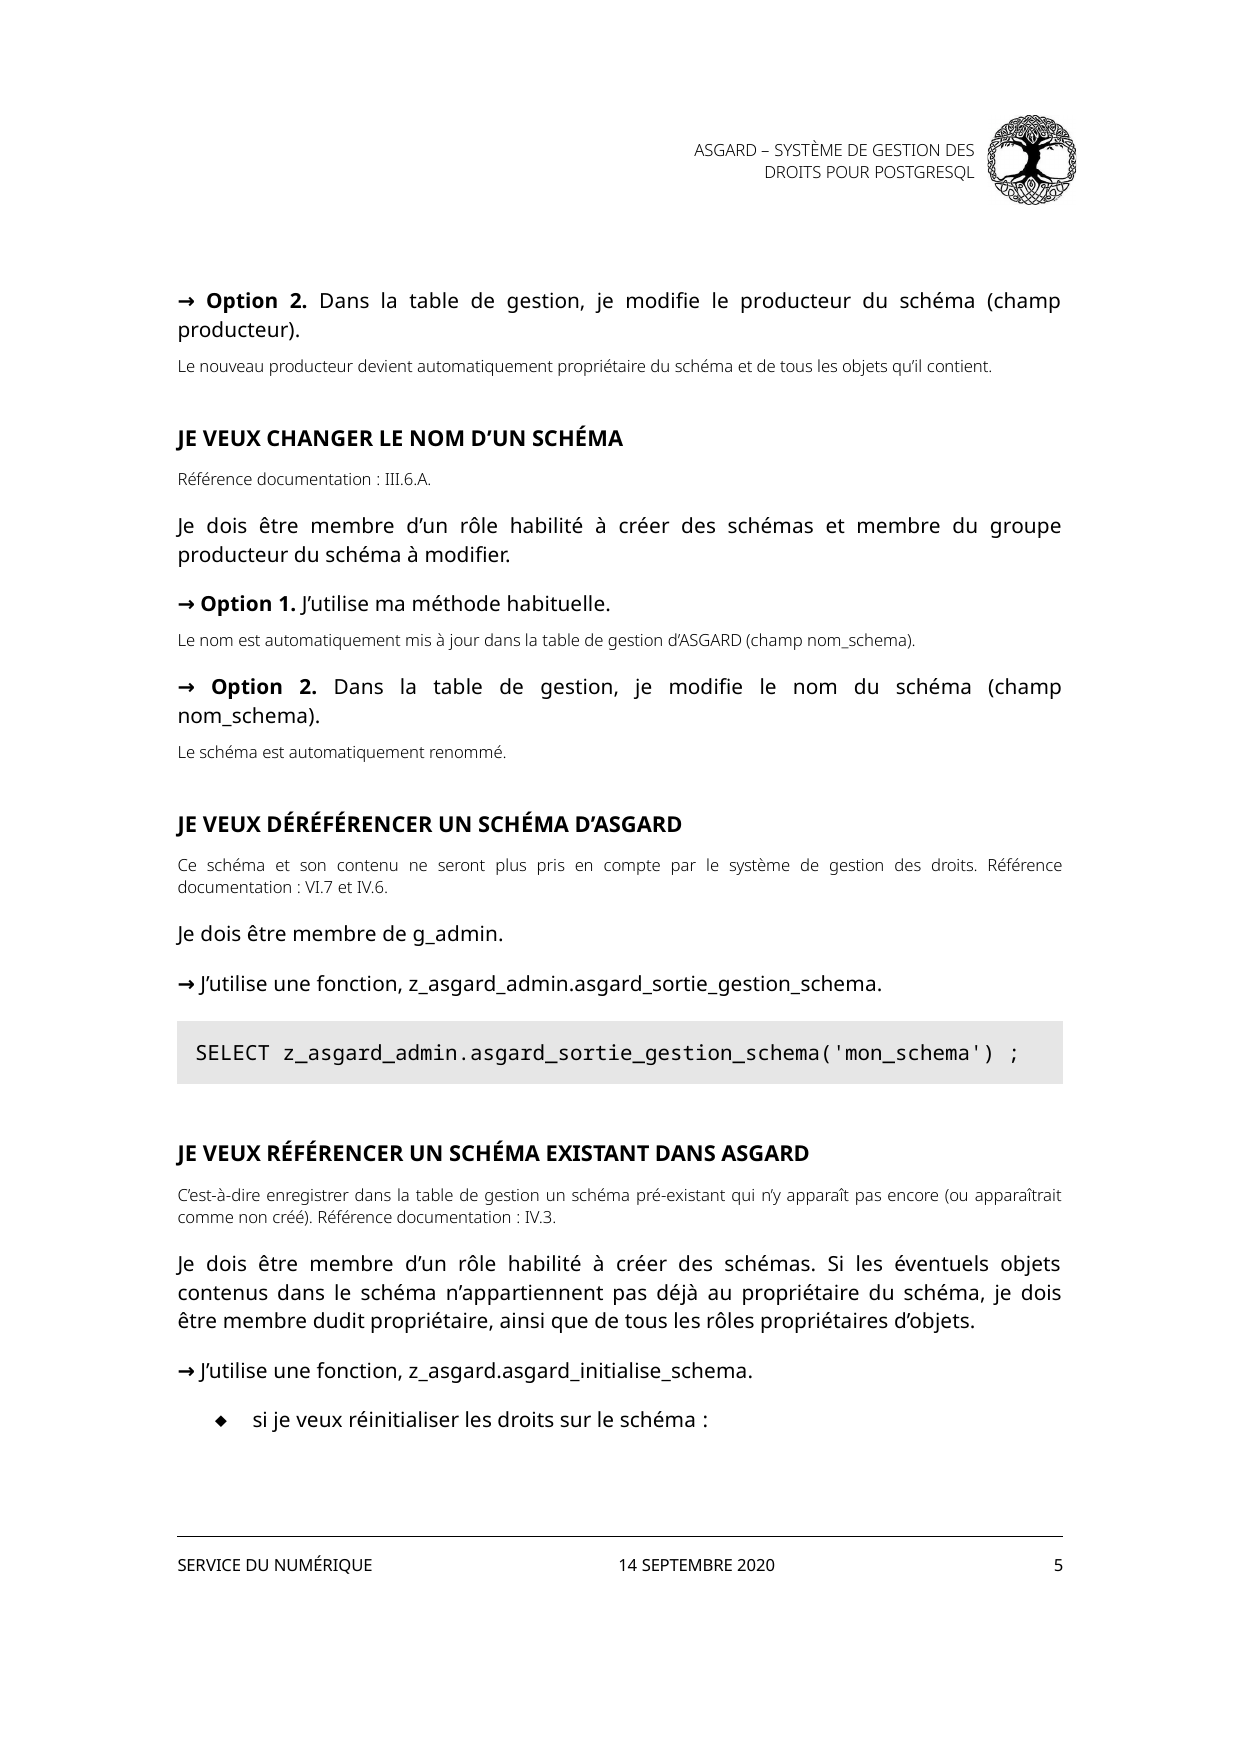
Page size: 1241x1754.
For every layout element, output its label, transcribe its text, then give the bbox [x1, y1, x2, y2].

text Je dois être membre d’un rôle habilité à créer des schémas. Si les éventuels objets contenus dans le schéma n’appartiennent pas déjà au propriétaire du schéma, je dois être membre dudit propriétaire, ainsi que de tous les rôles propriétaires d’objets. [177, 1249, 1063, 1335]
text Le schéma est automatiquement renommé. [177, 741, 1063, 763]
subtitle Je veux déréférencer un schéma d’ASGARD [177, 802, 1063, 841]
text → Option 1. J’utilise ma méthode habituelle. [177, 589, 1063, 617]
text → Option 2. Dans la table de gestion, je modifie le producteur du schéma (champ producteur). [177, 286, 1063, 343]
list si je veux réinitialiser les droits sur le schéma : [215, 1405, 1063, 1433]
subtitle Je veux changer le nom d’un schéma [177, 417, 1063, 456]
text Je dois être membre d’un rôle habilité à créer des schémas et membre du groupe producteur du schéma à modifier. [177, 511, 1063, 568]
text Ce schéma et son contenu ne seront plus pris en compte par le système de gestion des droits. Référence documentation : VI.7 et IV.6. [177, 854, 1063, 899]
text → J’utilise une fonction, z_asgard_admin.asgard_sortie_gestion_schema. [177, 968, 1063, 997]
text C’est-à-dire enregistrer dans la table de gestion un schéma pré-existant qui n’y apparaît pas encore (ou apparaîtrait comme non créé). Référence documentation : IV.3. [177, 1184, 1063, 1229]
text → J’utilise une fonction, z_asgard.asgard_initialise_schema. [177, 1356, 1063, 1384]
text SELECT z_asgard_admin.asgard_sortie_gestion_schema('mon_schema') ; [177, 1021, 1063, 1084]
text Le nom est automatiquement mis à jour dans la table de gestion d’ASGARD (champ nom_schema). [177, 629, 1063, 652]
text → Option 2. Dans la table de gestion, je modifie le nom du schéma (champ nom_schema). [177, 672, 1063, 729]
subtitle Je veux référencer un schéma existant dans ASGARD [177, 1132, 1063, 1171]
text Le nouveau producteur devient automatiquement propriétaire du schéma et de tous les objets qu’il contient. [177, 355, 1063, 378]
text Référence documentation : III.6.A. [177, 468, 1063, 490]
text Je dois être membre de g_admin. [177, 919, 1063, 948]
picture [987, 115, 1077, 205]
